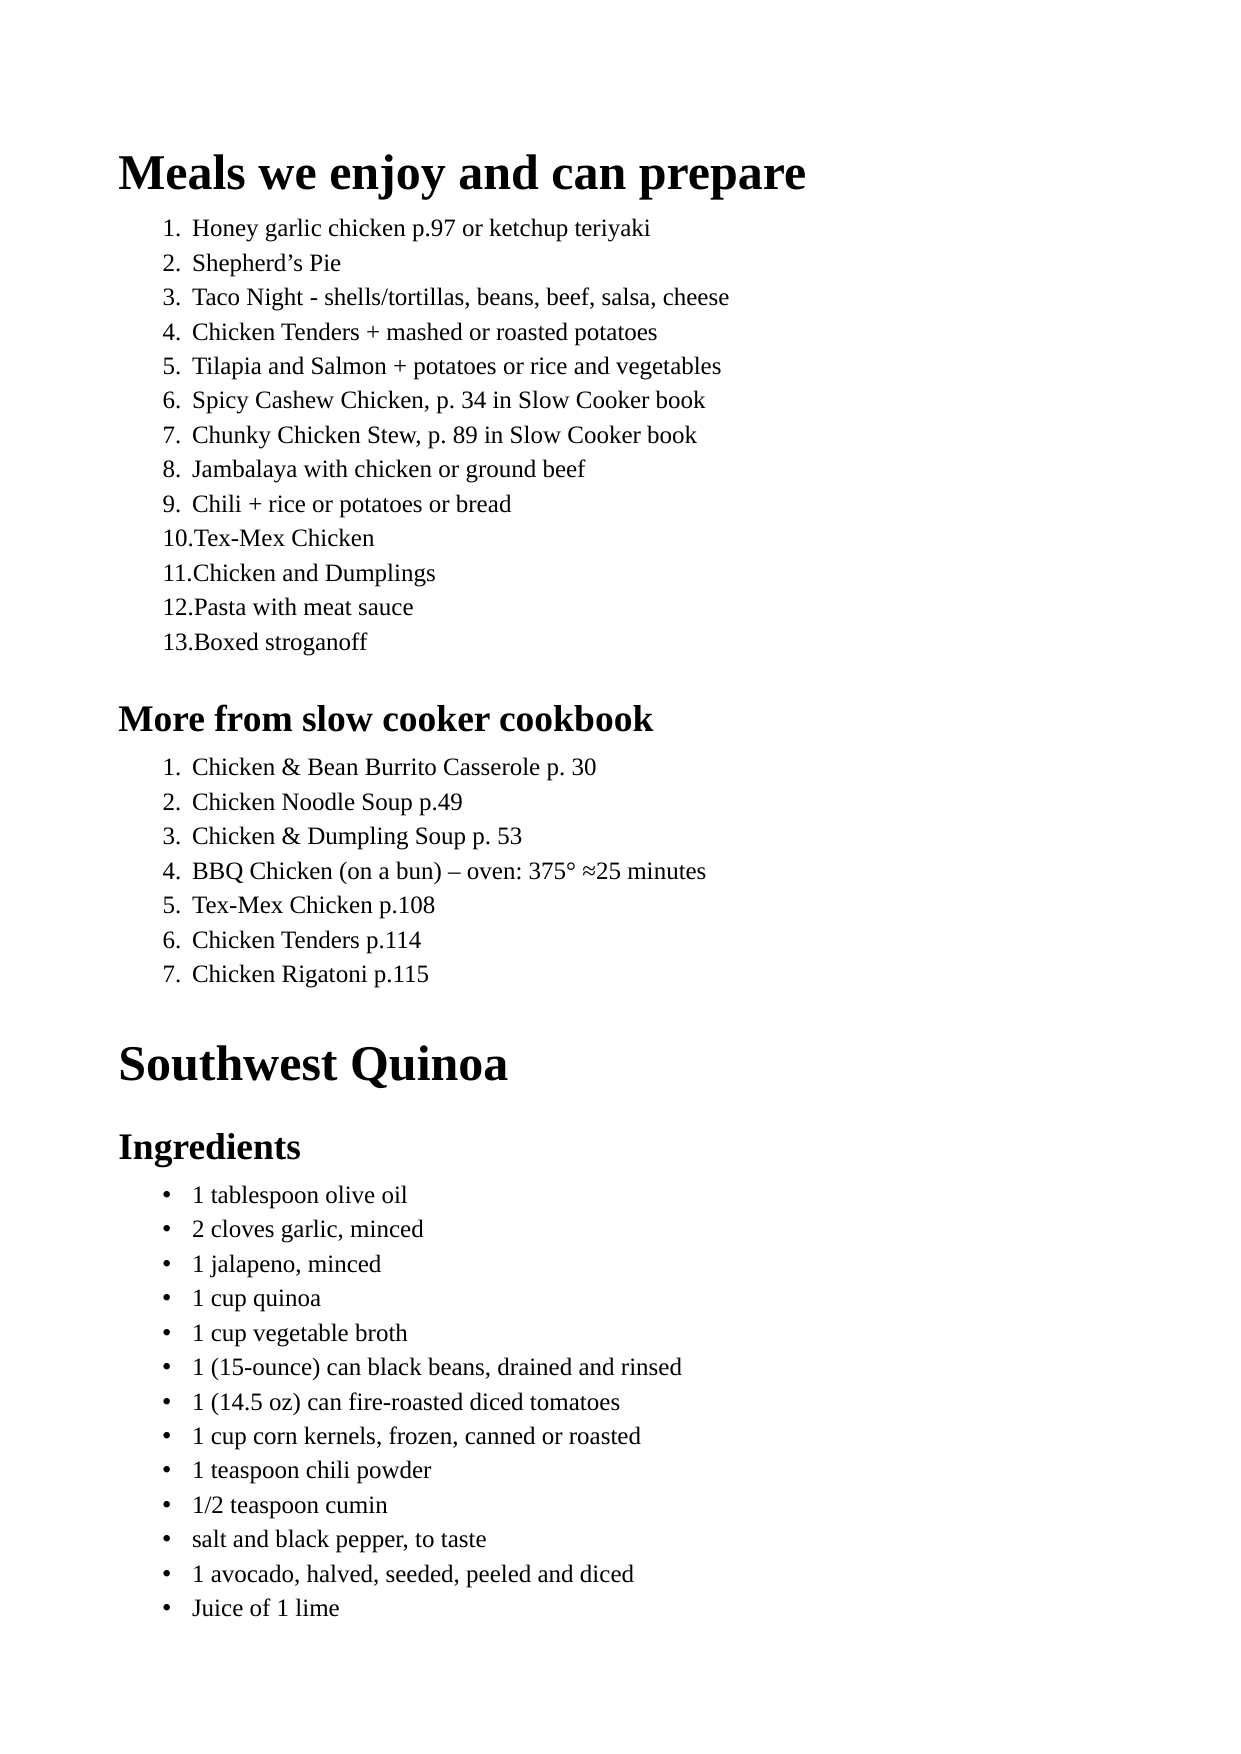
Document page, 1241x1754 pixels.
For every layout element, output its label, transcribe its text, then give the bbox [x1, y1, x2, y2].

list Tex-Mex Chicken [162, 523, 1122, 552]
list Chicken & Dumpling Soup p. 53 [162, 821, 1122, 850]
list Chicken Tenders p.114 [162, 925, 1122, 953]
subtitle Meals we enjoy and can prepare [118, 143, 1122, 201]
list 1 (14.5 oz) can fire-roasted diced tomatoes [162, 1387, 1122, 1415]
subtitle Ingredients [118, 1124, 1122, 1167]
list Chicken & Bean Burrito Casserole p. 30 [162, 752, 1122, 781]
list 1 cup quinoa [162, 1283, 1122, 1312]
list Boxed stroganoff [162, 627, 1122, 656]
list 1 tablespoon olive oil [162, 1180, 1122, 1208]
list 1 avocado, halved, seeded, peeled and diced [162, 1559, 1122, 1588]
list 1/2 teaspoon cumin [162, 1490, 1122, 1519]
list Juice of 1 lime [162, 1593, 1122, 1622]
list Tilapia and Salmon + potatoes or rice and vegetables [162, 351, 1122, 380]
list Chicken Noodle Soup p.49 [162, 787, 1122, 816]
list 1 jalapeno, minced [162, 1249, 1122, 1277]
list Chicken Rigatoni p.115 [162, 959, 1122, 988]
list Honey garlic chicken p.97 or ketchup teriyaki [162, 213, 1122, 242]
list Pasta with meat sauce [162, 592, 1122, 621]
list 1 teaspoon chili powder [162, 1456, 1122, 1484]
list 1 (15-ounce) can black beans, drained and rinsed [162, 1352, 1122, 1381]
list 1 cup corn kernels, frozen, canned or roasted [162, 1421, 1122, 1450]
list Chili + rice or potatoes or bread [162, 489, 1122, 518]
list 2 cloves garlic, minced [162, 1214, 1122, 1243]
list salt and black pepper, to taste [162, 1524, 1122, 1553]
list 1 cup vegetable broth [162, 1318, 1122, 1346]
subtitle Southwest Quinoa [118, 1033, 1122, 1091]
list Chicken Tenders + mashed or roasted potatoes [162, 317, 1122, 345]
list Shepherd’s Pie [162, 248, 1122, 276]
list Taco Night - shells/tortillas, beans, beef, salsa, cheese [162, 282, 1122, 311]
subtitle More from slow cooker cookbook [118, 697, 1122, 740]
list BBQ Chicken (on a bun) – oven: 375° ≈25 minutes [162, 856, 1122, 884]
list Jambalaya with chicken or ground beef [162, 454, 1122, 483]
list Spicy Cashew Chicken, p. 34 in Slow Cooker book [162, 386, 1122, 414]
list Chunky Chicken Stew, p. 89 in Slow Cooker book [162, 420, 1122, 449]
list Tex-Mex Chicken p.108 [162, 890, 1122, 919]
list Chicken and Dumplings [162, 558, 1122, 587]
